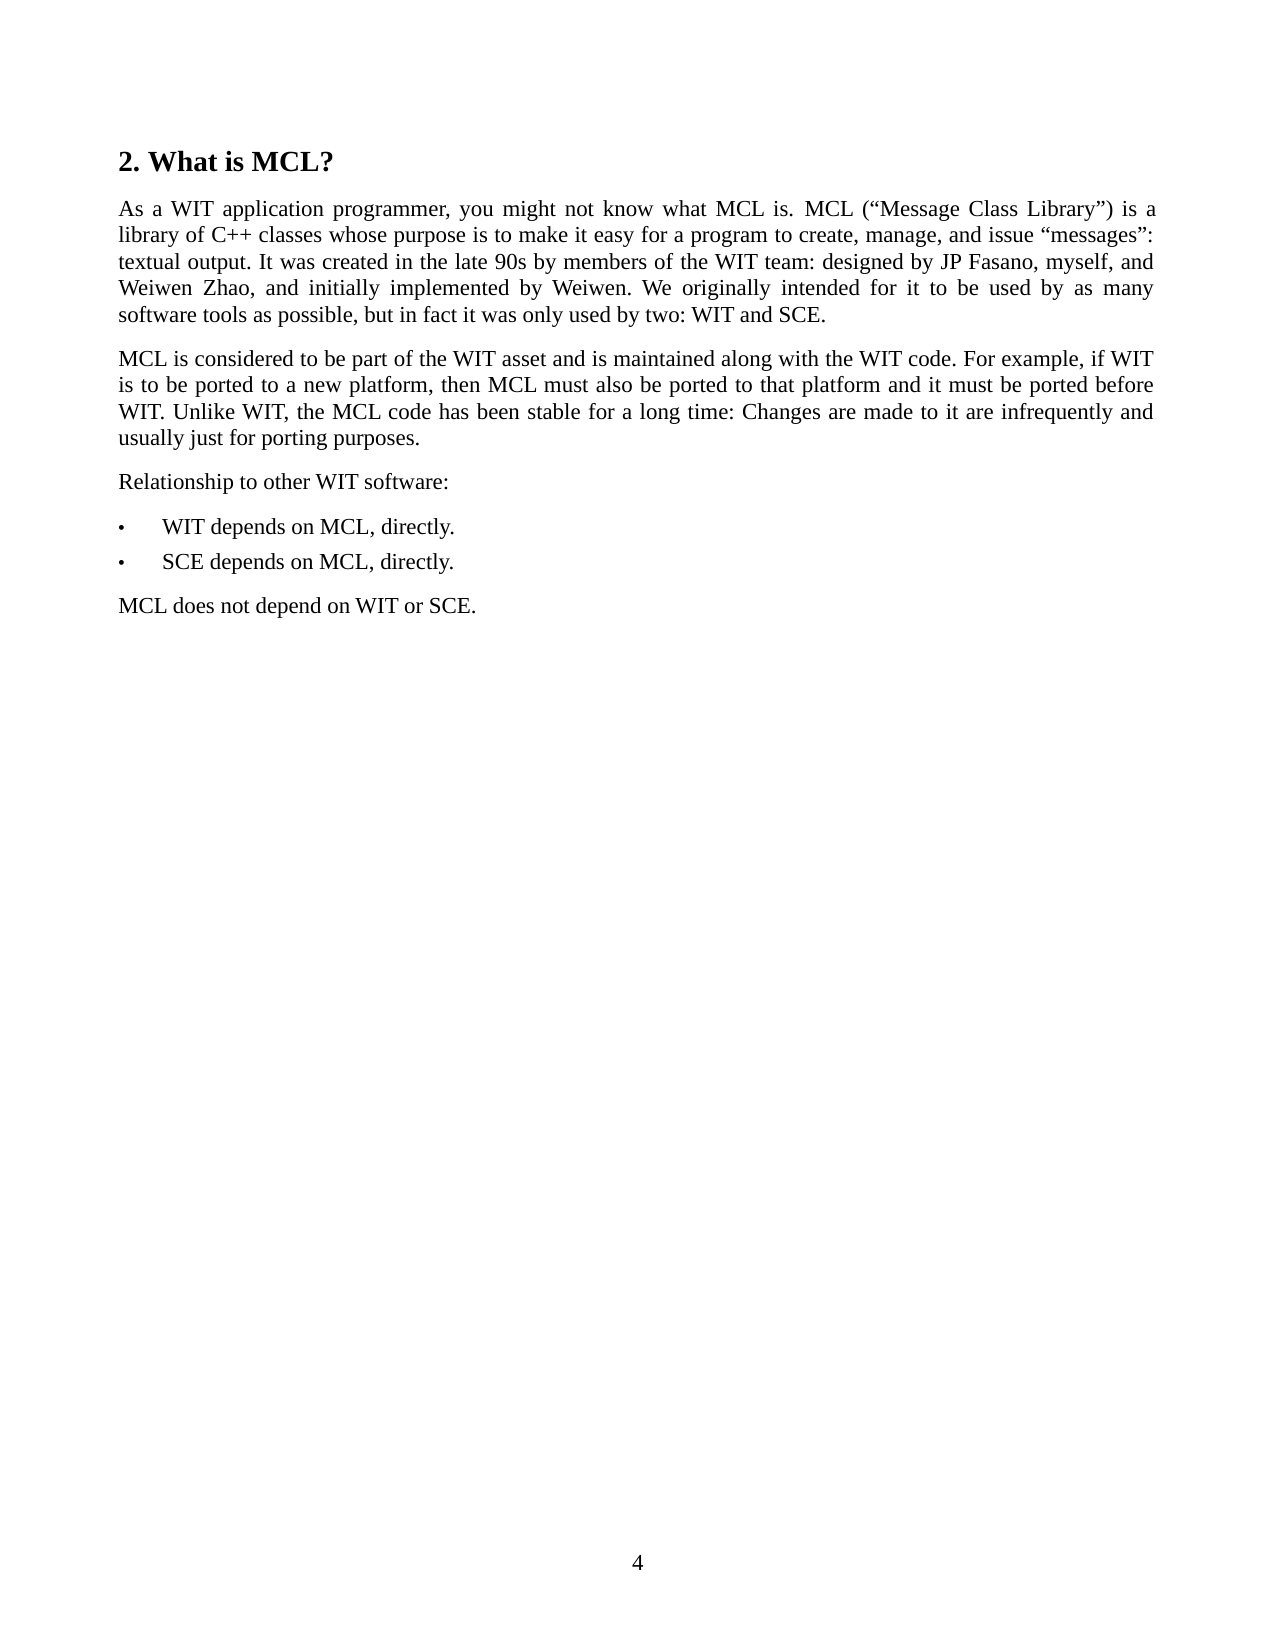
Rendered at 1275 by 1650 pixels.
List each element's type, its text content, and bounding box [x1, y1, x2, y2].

list SCE depends on MCL, directly. [118, 548, 1157, 574]
subtitle What is MCL? [118, 144, 1157, 177]
text MCL is considered to be part of the WIT asset and is maintained along with the WIT code. For example, if WIT is to be ported to a new platform, then MCL must also be ported to that platform and it must be ported before WIT. Unlike WIT, the MCL code has been stable for a long time: Changes are made to it are infrequently and usually just for porting purposes. [118, 345, 1157, 450]
text MCL does not depend on WIT or SCE. [118, 592, 1157, 619]
text As a WIT application programmer, you might not know what MCL is. MCL (“Message Class Library”) is a library of C++ classes whose purpose is to make it easy for a program to create, manage, and issue “messages”: textual output. It was created in the late 90s by members of the WIT team: designed by JP Fasano, myself, and Weiwen Zhao, and initially implemented by Weiwen. We originally intended for it to be used by as many software tools as possible, but in fact it was only used by two: WIT and SCE. [118, 195, 1157, 327]
list WIT depends on MCL, directly. [118, 513, 1157, 539]
text Relationship to other WIT software: [118, 468, 1157, 495]
